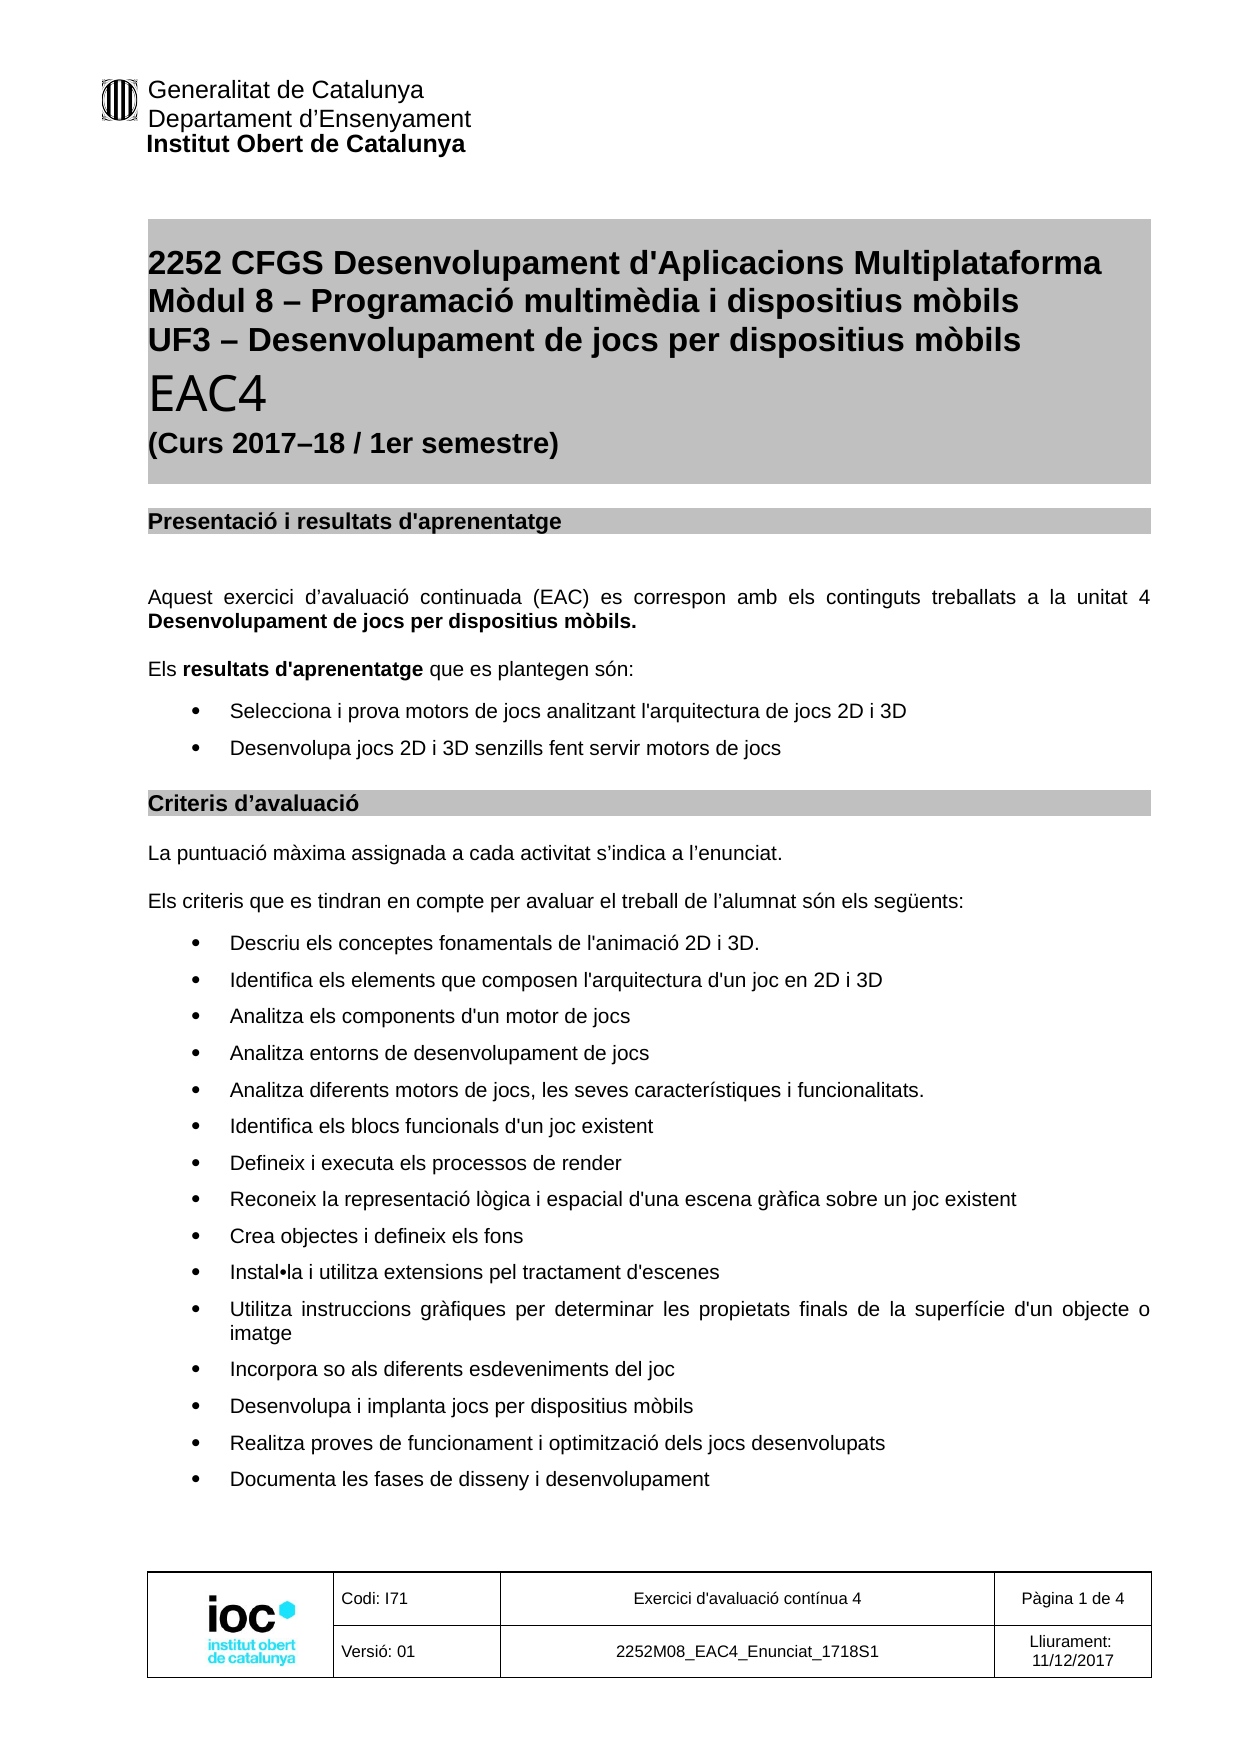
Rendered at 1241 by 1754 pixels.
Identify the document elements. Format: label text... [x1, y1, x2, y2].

list Identifica els blocs funcionals d'un joc existent [192, 1114, 1151, 1138]
list Documenta les fases de disseny i desenvolupament [192, 1467, 1151, 1491]
list Selecciona i prova motors de jocs analitzant l'arquitectura de jocs 2D i 3D [192, 699, 1151, 723]
list Analitza diferents motors de jocs, les seves característiques i funcionalitats. [192, 1077, 1151, 1101]
list Instal•la i utilitza extensions pel tractament d'escenes [192, 1260, 1151, 1284]
list Analitza entorns de desenvolupament de jocs [192, 1041, 1151, 1065]
subtitle UF3 – Desenvolupament de jocs per dispositius mòbils [148, 320, 1151, 358]
picture [195, 1581, 309, 1677]
list Defineix i executa els processos de render [192, 1151, 1151, 1174]
list Reconeix la representació lògica i espacial d'una escena gràfica sobre un joc existent [192, 1187, 1151, 1211]
list Desenvolupa i implanta jocs per dispositius mòbils [192, 1394, 1151, 1418]
text (Curs 2017–18 / 1er semestre) [148, 426, 1151, 460]
text Els criteris que es tindran en compte per avaluar el treball de l’alumnat són els següents: [148, 888, 1151, 912]
list Identifica els elements que composen l'arquitectura d'un joc en 2D i 3D [192, 968, 1151, 992]
text 2252 CFGS Desenvolupament d'Aplicacions Multiplataforma [148, 243, 1151, 281]
list Realitza proves de funcionament i optimització dels jocs desenvolupats [192, 1430, 1151, 1454]
list Analitza els components d'un motor de jocs [192, 1004, 1151, 1028]
text La puntuació màxima assignada a cada activitat s’indica a l’enunciat. [148, 841, 1151, 864]
text Criteris d’avaluació [148, 790, 1151, 816]
text Els resultats d'aprenentatge que es plantegen són: [148, 656, 1151, 680]
list Descriu els conceptes fonamentals de l'animació 2D i 3D. [192, 931, 1151, 955]
text EAC4 [148, 358, 1151, 426]
list Crea objectes i defineix els fons [192, 1224, 1151, 1248]
text Presentació i resultats d'aprenentatge [148, 508, 1151, 534]
list Utilitza instruccions gràfiques per determinar les propietats finals de la superfície d'un objecte o imatge [192, 1297, 1151, 1345]
list Incorpora so als diferents esdeveniments del joc [192, 1357, 1151, 1381]
subtitle Mòdul 8 – Programació multimèdia i dispositius mòbils [148, 281, 1151, 320]
list Desenvolupa jocs 2D i 3D senzills fent servir motors de jocs [192, 736, 1151, 760]
text Aquest exercici d’avaluació continuada (EAC) es correspon amb els continguts treballats a la unitat 4 Desenvolupament de jocs per dispositius mòbils. [148, 584, 1151, 632]
